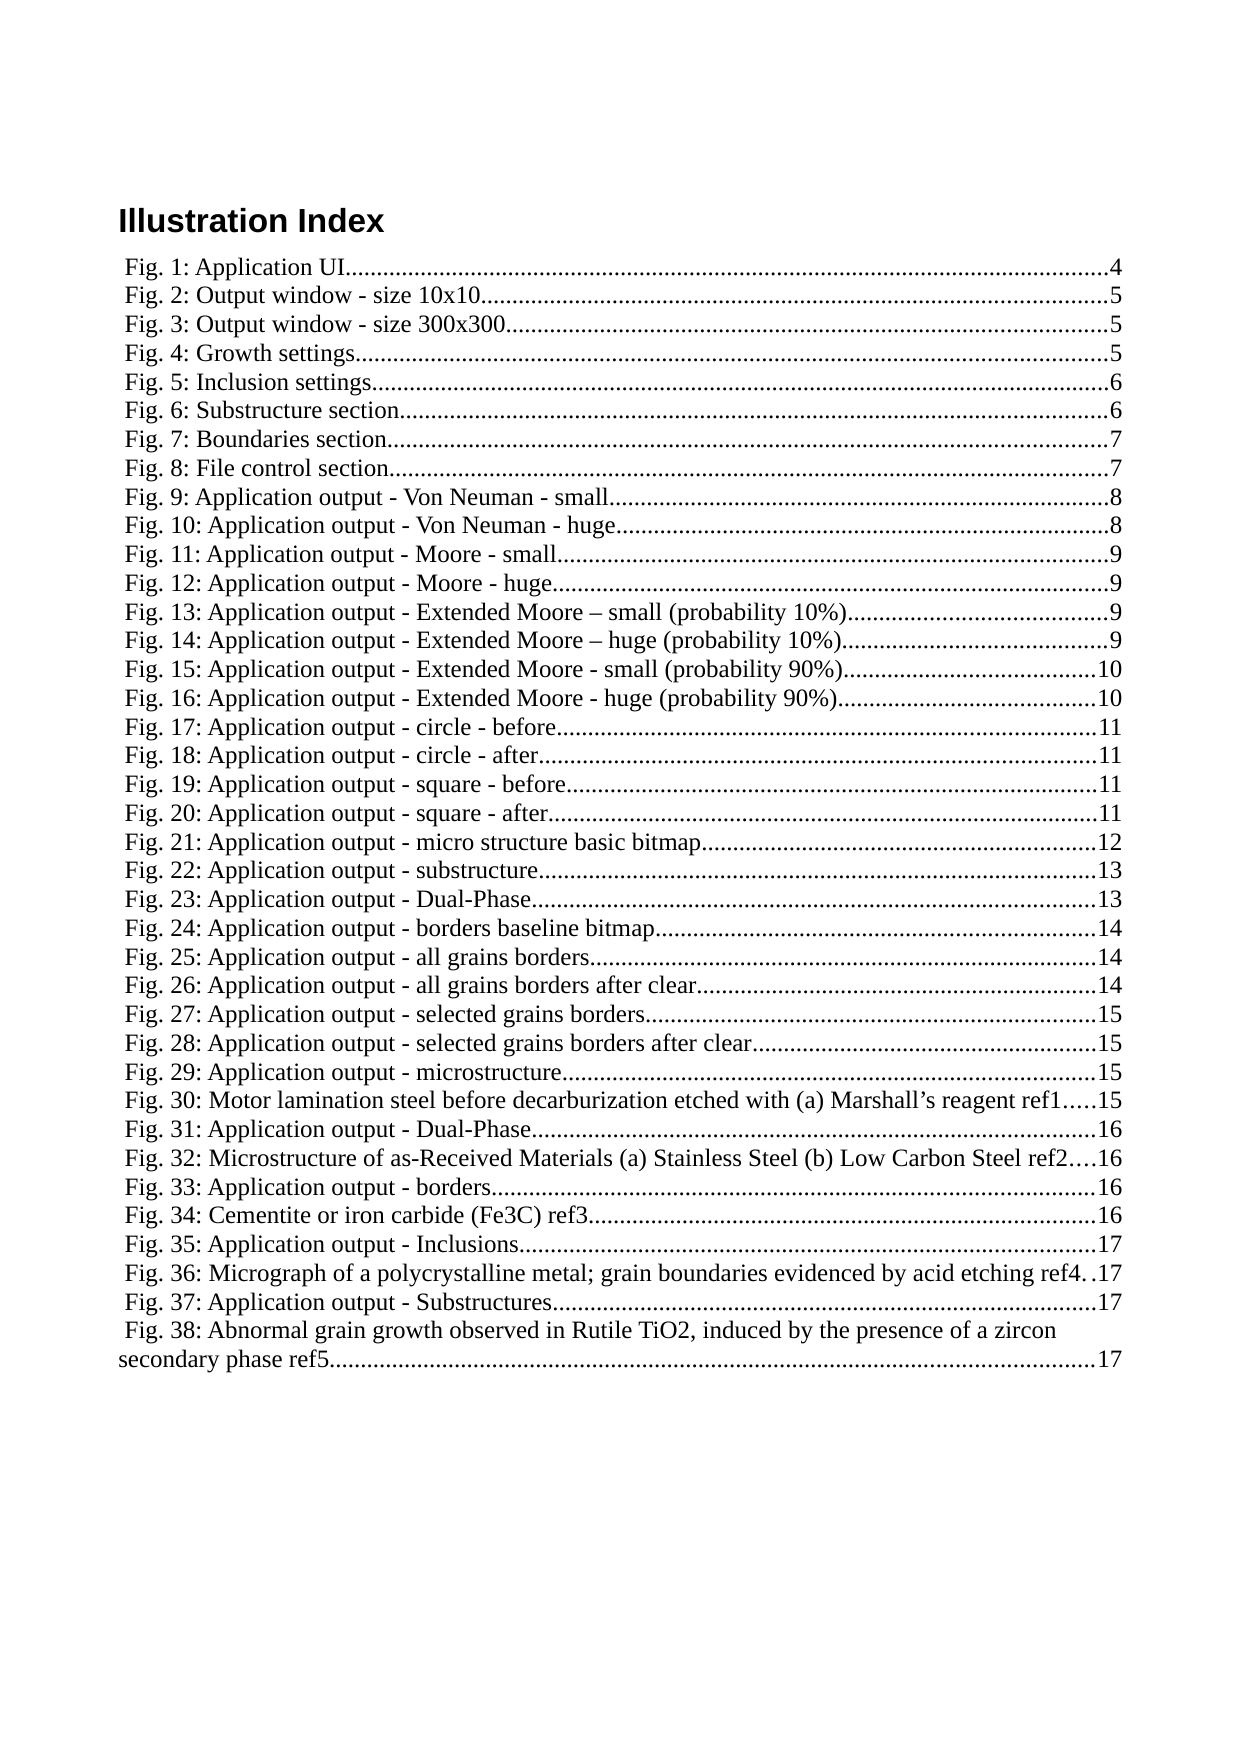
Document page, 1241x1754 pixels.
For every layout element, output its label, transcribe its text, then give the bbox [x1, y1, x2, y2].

text Fig. 23: Application output - Dual-Phase 13 [118, 884, 1122, 913]
text Fig. 32: Microstructure of as-Received Materials (a) Stainless Steel (b) Low Carbon Steel ref2 16 [118, 1143, 1122, 1172]
text Fig. 1: Application UI 4 [118, 252, 1122, 280]
text Fig. 13: Application output - Extended Moore – small (probability 10%) 9 [118, 597, 1122, 625]
text Fig. 24: Application output - borders baseline bitmap 14 [118, 913, 1122, 942]
text Fig. 36: Micrograph of a polycrystalline metal; grain boundaries evidenced by acid etching ref4 17 [118, 1258, 1122, 1287]
text Fig. 8: File control section 7 [118, 453, 1122, 482]
text Fig. 11: Application output - Moore - small 9 [118, 539, 1122, 568]
text Fig. 27: Application output - selected grains borders 15 [118, 999, 1122, 1028]
text Fig. 33: Application output - borders 16 [118, 1172, 1122, 1200]
text Fig. 30: Motor lamination steel before decarburization etched with (a) Marshall’s reagent ref1 15 [118, 1085, 1122, 1114]
text Fig. 19: Application output - square - before 11 [118, 769, 1122, 798]
text Fig. 12: Application output - Moore - huge 9 [118, 568, 1122, 597]
text Fig. 9: Application output - Von Neuman - small 8 [118, 482, 1122, 510]
text Fig. 25: Application output - all grains borders 14 [118, 942, 1122, 970]
text Fig. 28: Application output - selected grains borders after clear 15 [118, 1028, 1122, 1057]
text Fig. 7: Boundaries section 7 [118, 424, 1122, 453]
text Fig. 16: Application output - Extended Moore - huge (probability 90%) 10 [118, 683, 1122, 712]
text Fig. 21: Application output - micro structure basic bitmap 12 [118, 827, 1122, 855]
text Fig. 3: Output window - size 300x300 5 [118, 309, 1122, 338]
text Fig. 20: Application output - square - after 11 [118, 798, 1122, 827]
text Fig. 34: Cementite or iron carbide (Fe3C) ref3 16 [118, 1200, 1122, 1229]
text Fig. 10: Application output - Von Neuman - huge 8 [118, 510, 1122, 539]
text Fig. 26: Application output - all grains borders after clear 14 [118, 970, 1122, 999]
text Fig. 22: Application output - substructure 13 [118, 855, 1122, 884]
text Fig. 4: Growth settings 5 [118, 338, 1122, 367]
text Fig. 37: Application output - Substructures 17 [118, 1287, 1122, 1315]
text Fig. 31: Application output - Dual-Phase 16 [118, 1114, 1122, 1143]
text Fig. 29: Application output - microstructure 15 [118, 1057, 1122, 1085]
text Fig. 2: Output window - size 10x10 5 [118, 280, 1122, 309]
text Fig. 15: Application output - Extended Moore - small (probability 90%) 10 [118, 654, 1122, 683]
text Fig. 38: Abnormal grain growth observed in Rutile TiO2, induced by the presence of a zircon secondary phase ref5 17 [118, 1315, 1122, 1373]
text Fig. 18: Application output - circle - after 11 [118, 740, 1122, 769]
subtitle Illustration Index [118, 201, 1122, 239]
text Fig. 14: Application output - Extended Moore – huge (probability 10%) 9 [118, 625, 1122, 654]
text Fig. 35: Application output - Inclusions 17 [118, 1229, 1122, 1258]
text Fig. 6: Substructure section 6 [118, 395, 1122, 424]
text Fig. 5: Inclusion settings 6 [118, 367, 1122, 395]
text Fig. 17: Application output - circle - before 11 [118, 712, 1122, 740]
